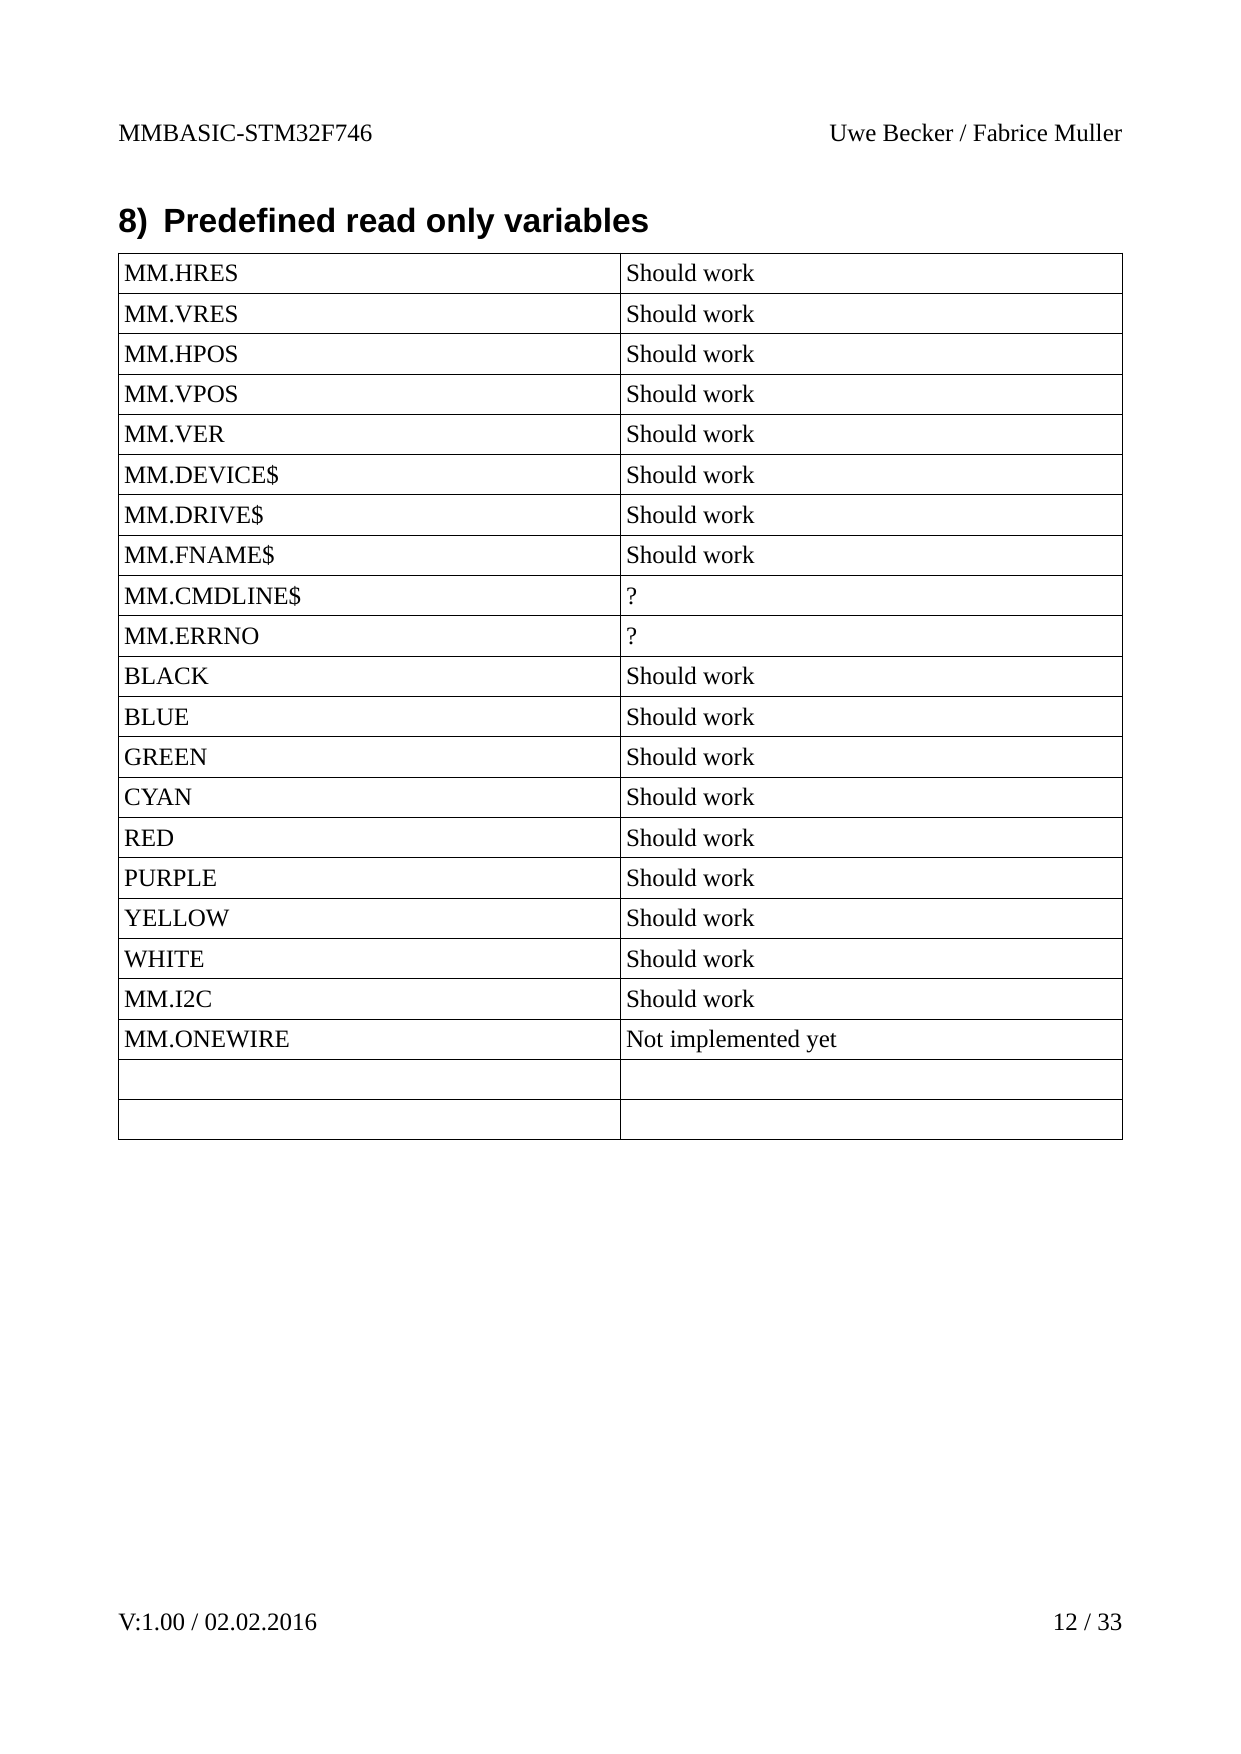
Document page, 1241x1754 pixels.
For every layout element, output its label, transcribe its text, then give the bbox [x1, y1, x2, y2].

table_cell MM.I2C [119, 979, 620, 1018]
table_cell Should work [621, 939, 1122, 978]
table_cell MM.DRIVE$ [119, 495, 620, 535]
table_cell MM.FNAME$ [119, 536, 620, 575]
table_cell [119, 1060, 620, 1099]
table_cell MM.HPOS [119, 334, 620, 373]
table_cell Should work [621, 334, 1122, 373]
table_cell Should work [621, 858, 1122, 897]
table_cell Should work [621, 778, 1122, 817]
table_cell ? [621, 576, 1122, 615]
table_cell Not implemented yet [621, 1020, 1122, 1059]
table_cell CYAN [119, 778, 620, 817]
table_cell BLACK [119, 657, 620, 696]
table_cell MM.VER [119, 415, 620, 454]
table_cell MM.ERRNO [119, 616, 620, 656]
table_cell Should work [621, 818, 1122, 857]
table_cell BLUE [119, 697, 620, 736]
table_cell Should work [621, 415, 1122, 454]
table_cell MM.ONEWIRE [119, 1020, 620, 1059]
table_cell WHITE [119, 939, 620, 978]
subtitle Predefined read only variables [118, 201, 1122, 240]
table_cell [621, 1100, 1122, 1139]
table_cell ? [621, 616, 1122, 656]
table_header MM.HRES [119, 254, 620, 293]
table_cell GREEN [119, 737, 620, 777]
table_cell Should work [621, 979, 1122, 1018]
table_cell Should work [621, 657, 1122, 696]
table_cell Should work [621, 294, 1122, 333]
table_cell Should work [621, 536, 1122, 575]
table_cell [621, 1060, 1122, 1099]
table_cell Should work [621, 737, 1122, 777]
table_cell Should work [621, 455, 1122, 494]
table_cell PURPLE [119, 858, 620, 897]
table_cell Should work [621, 375, 1122, 414]
table_header Should work [621, 254, 1122, 293]
table_cell MM.DEVICE$ [119, 455, 620, 494]
table_cell MM.CMDLINE$ [119, 576, 620, 615]
table_cell YELLOW [119, 899, 620, 938]
table_cell Should work [621, 697, 1122, 736]
table_cell MM.VPOS [119, 375, 620, 414]
table_cell RED [119, 818, 620, 857]
table_cell MM.VRES [119, 294, 620, 333]
table_cell Should work [621, 495, 1122, 535]
table_cell Should work [621, 899, 1122, 938]
table_cell [119, 1100, 620, 1139]
